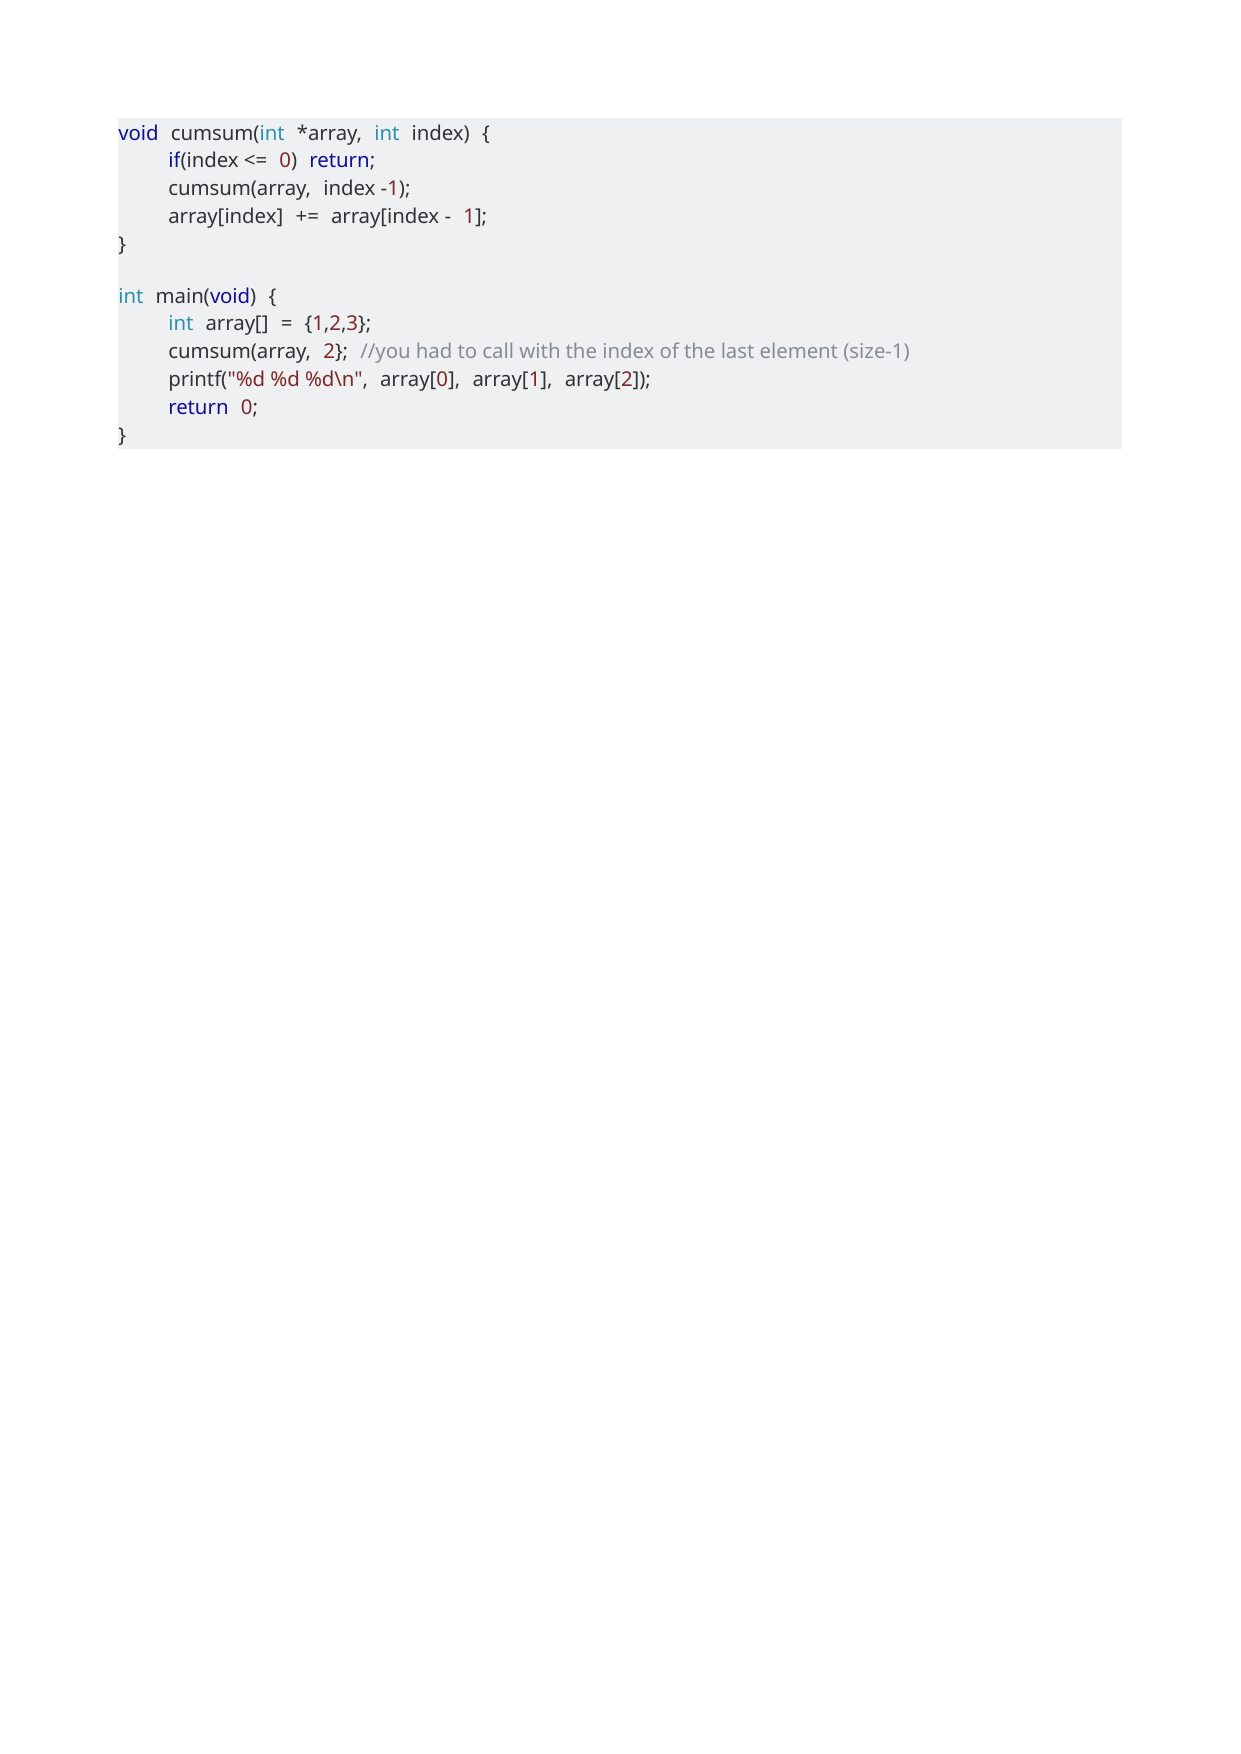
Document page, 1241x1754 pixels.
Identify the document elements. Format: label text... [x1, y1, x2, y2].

text void cumsum(int *array, int index) { [118, 118, 1122, 146]
text if(index <= 0) return; [118, 146, 1122, 174]
text } [118, 230, 1122, 258]
text return 0; [118, 393, 1122, 421]
text array[index] += array[index - 1]; [118, 202, 1122, 230]
text printf("%d %d %d\n", array[0], array[1], array[2]); [118, 365, 1122, 393]
text int main(void) { [118, 281, 1122, 309]
text cumsum(array, index -1); [118, 174, 1122, 202]
text int array[] = {1,2,3}; [118, 309, 1122, 337]
text cumsum(array, 2}; //you had to call with the index of the last element (size-1) [118, 337, 1122, 365]
text } [118, 421, 1122, 449]
